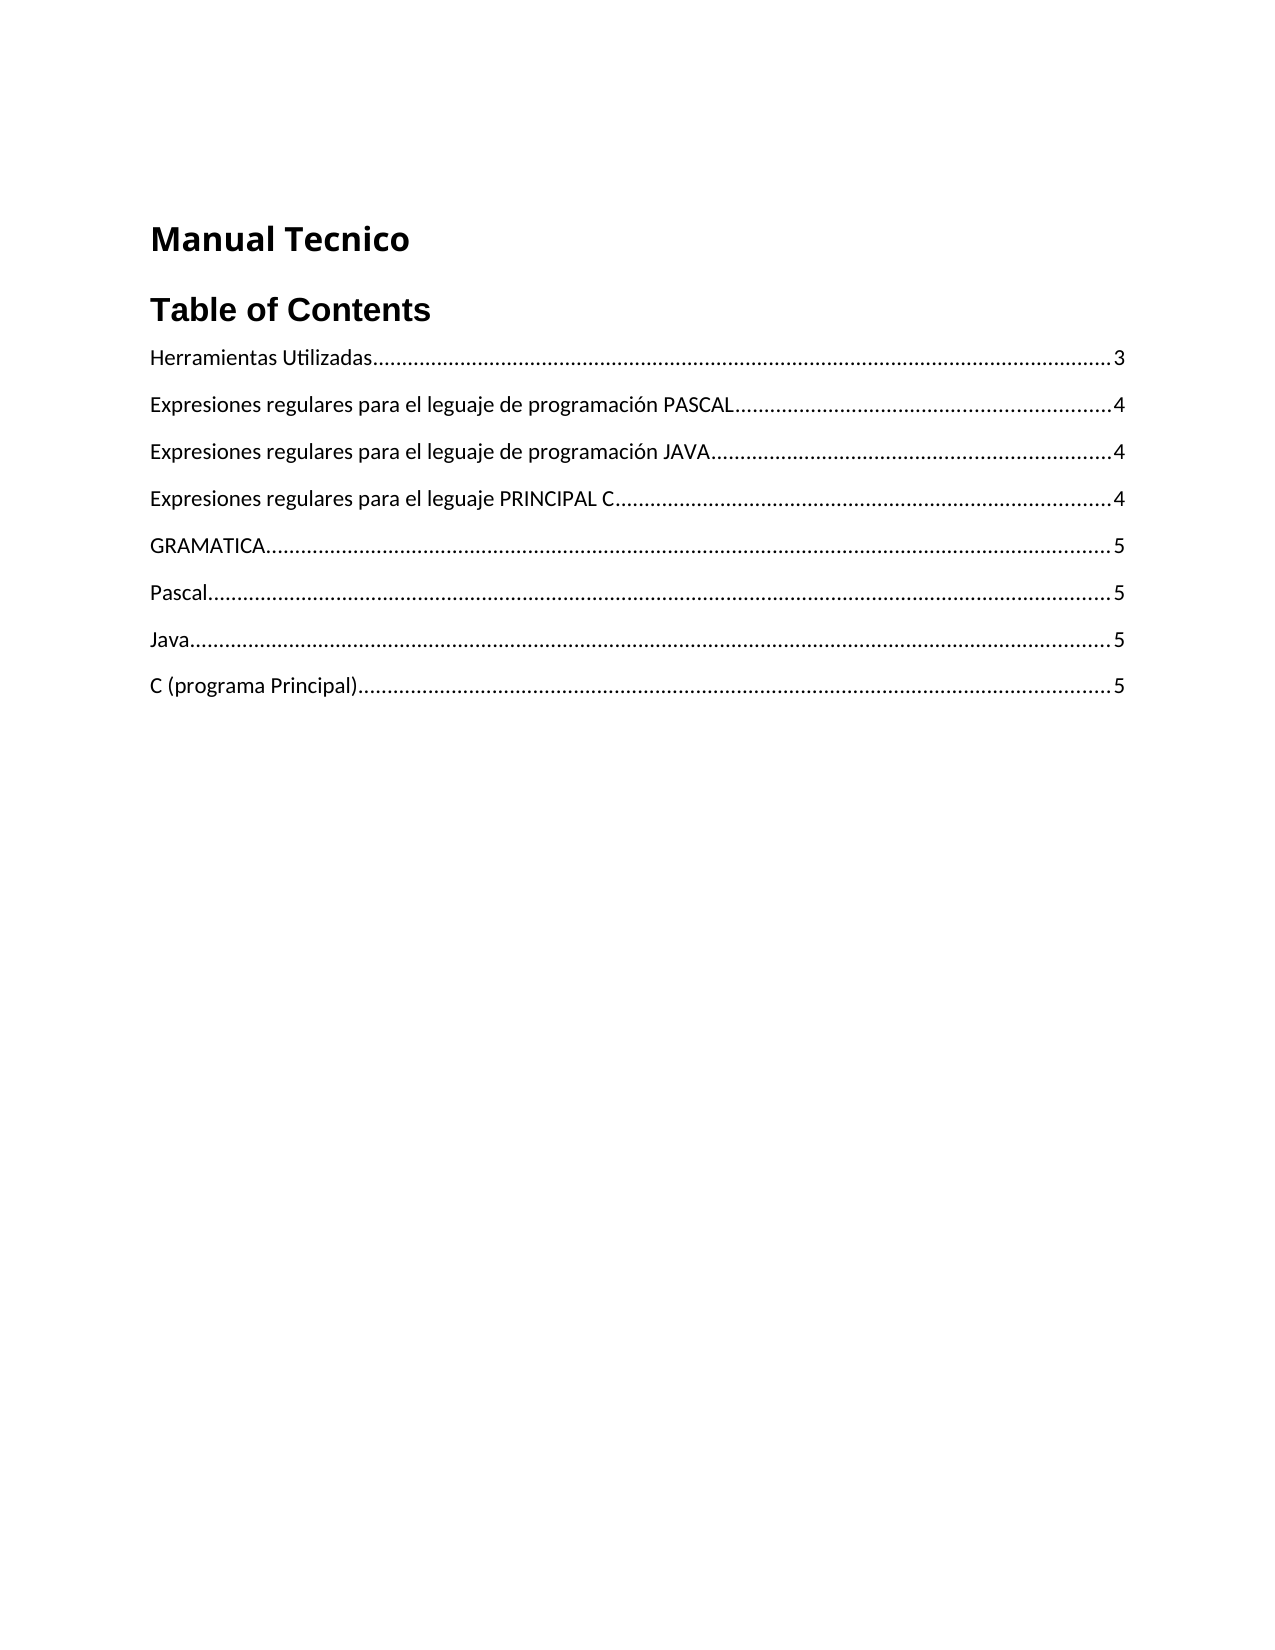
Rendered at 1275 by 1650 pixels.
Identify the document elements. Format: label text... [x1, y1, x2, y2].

text Expresiones regulares para el leguaje PRINCIPAL C 4 [150, 484, 1125, 512]
text Pascal 5 [150, 578, 1125, 606]
text C (programa Principal) 5 [150, 672, 1125, 700]
text Herramientas Utilizadas 3 [150, 343, 1125, 372]
text Manual Tecnico [150, 216, 1125, 261]
text Expresiones regulares para el leguaje de programación JAVA 4 [150, 437, 1125, 465]
subtitle Table of Contents [150, 289, 1125, 328]
text Java 5 [150, 625, 1125, 653]
text GRAMATICA 5 [150, 531, 1125, 559]
text Expresiones regulares para el leguaje de programación PASCAL 4 [150, 390, 1125, 418]
